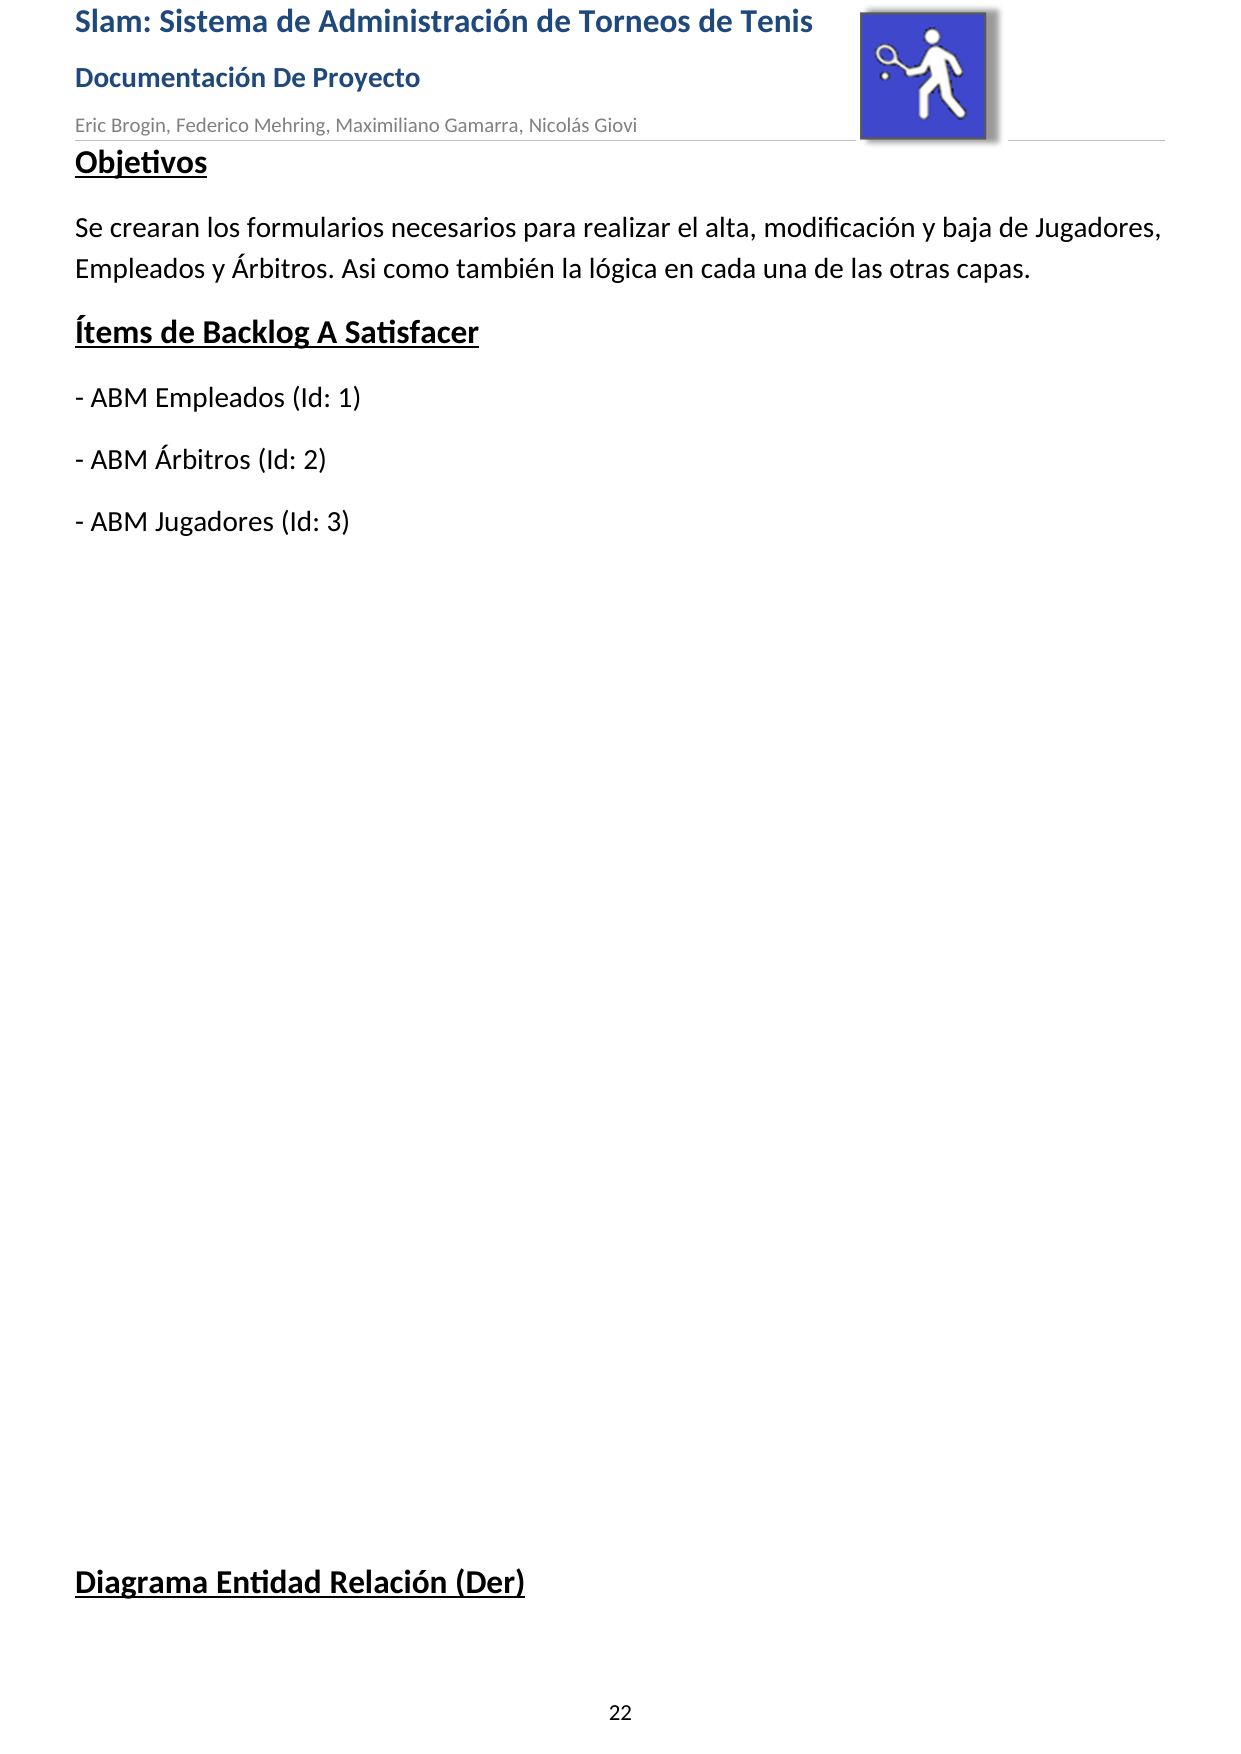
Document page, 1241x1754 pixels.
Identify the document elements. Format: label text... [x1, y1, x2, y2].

text Objetivos [75, 141, 1165, 182]
text - ABM Jugadores (Id: 3) [75, 503, 1165, 538]
text Se crearan los formularios necesarios para realizar el alta, modificación y baja de Jugadores, Empleados y Árbitros. Asi como también la lógica en cada una de las otras capas. [75, 209, 1165, 285]
text - ABM Empleados (Id: 1) [75, 379, 1165, 415]
text Ítems de Backlog A Satisfacer [75, 312, 1165, 352]
picture [858, 1, 1007, 151]
text - ABM Árbitros (Id: 2) [75, 441, 1165, 477]
text Diagrama Entidad Relación (Der) [75, 1561, 1165, 1602]
